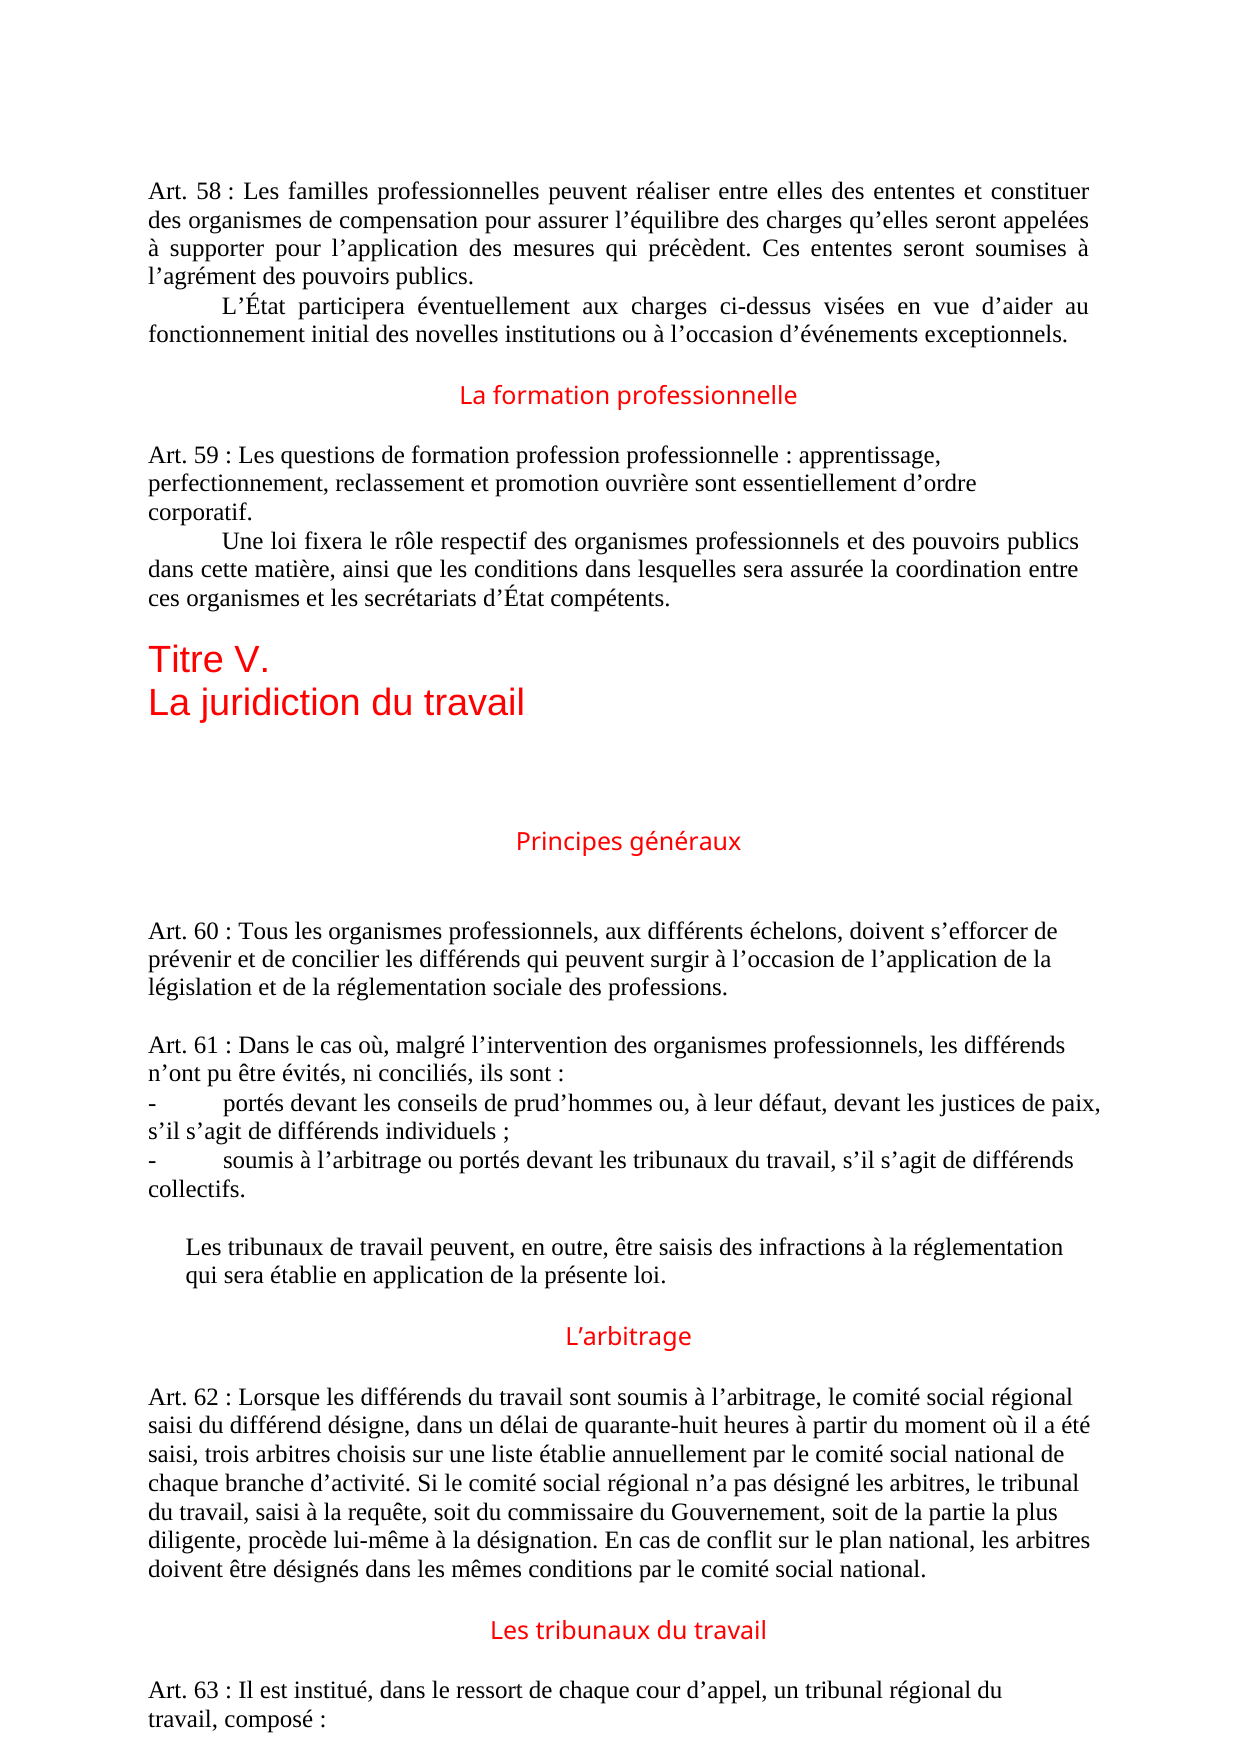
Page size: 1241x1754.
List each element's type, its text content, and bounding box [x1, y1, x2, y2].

list portés devant les conseils de prud’hommes ou, à leur défaut, devant les justices de paix, s’il s’agit de différends individuels ; [148, 1088, 1109, 1145]
text Les tribunaux de travail peuvent, en outre, être saisis des infractions à la réglementation qui sera établie en application de la présente loi. [185, 1232, 1073, 1289]
text Art. 62 : Lorsque les différends du travail sont soumis à l’arbitrage, le comité social régional saisi du différend désigne, dans un délai de quarante-huit heures à partir du moment où il a été saisi, trois arbitres choisis sur une liste établie annuellement par le comité social national de chaque branche d’activité. Si le comité social régional n’a pas désigné les arbitres, le tribunal du travail, saisi à la requête, soit du commissaire du Gouvernement, soit de la partie la plus diligente, procède lui-même à la désignation. En cas de conflit sur le plan national, les arbitres doivent être désignés dans les mêmes conditions par le comité social national. [148, 1382, 1109, 1583]
text Art. 59 : Les questions de formation profession professionnelle : apprentissage, perfectionnement, reclassement et promotion ouvrière sont essentiellement d’ordre corporatif. [148, 441, 1071, 526]
text Une loi fixera le rôle respectif des organismes professionnels et des pouvoirs publics dans cette matière, ainsi que les conditions dans lesquelles sera assurée la coordination entre ces organismes et les secrétariats d’État compétents. [148, 527, 1080, 611]
text L’État participera éventuellement aux charges ci-dessus visées en vue d’aider au fonctionnement initial des novelles institutions ou à l’occasion d’événements exceptionnels. [148, 292, 1090, 348]
list soumis à l’arbitrage ou portés devant les tribunaux du travail, s’il s’agit de différends collectifs. [148, 1146, 1109, 1202]
text L’arbitrage [148, 1318, 1109, 1352]
text Art. 63 : Il est institué, dans le ressort de chaque cour d’appel, un tribunal régional du travail, composé : [148, 1676, 1078, 1732]
text Art. 61 : Dans le cas où, malgré l’intervention des organismes professionnels, les différends n’ont pu être évités, ni conciliés, ils sont : [148, 1031, 1080, 1087]
text Les tribunaux du travail [148, 1612, 1109, 1647]
text Principes généraux [148, 823, 1109, 857]
text La formation professionnelle [148, 377, 1109, 411]
subtitle Titre V. La juridiction du travail [148, 636, 1109, 724]
text Art. 58 : Les familles professionnelles peuvent réaliser entre elles des ententes et constituer des organismes de compensation pour assurer l’équilibre des charges qu’elles seront appelées à supporter pour l’application des mesures qui précèdent. Ces ententes seront soumises à l’agrément des pouvoirs publics. [148, 177, 1090, 290]
text Art. 60 : Tous les organismes professionnels, aux différents échelons, doivent s’efforcer de prévenir et de concilier les différends qui peuvent surgir à l’occasion de l’application de la législation et de la réglementation sociale des professions. [148, 917, 1084, 1001]
